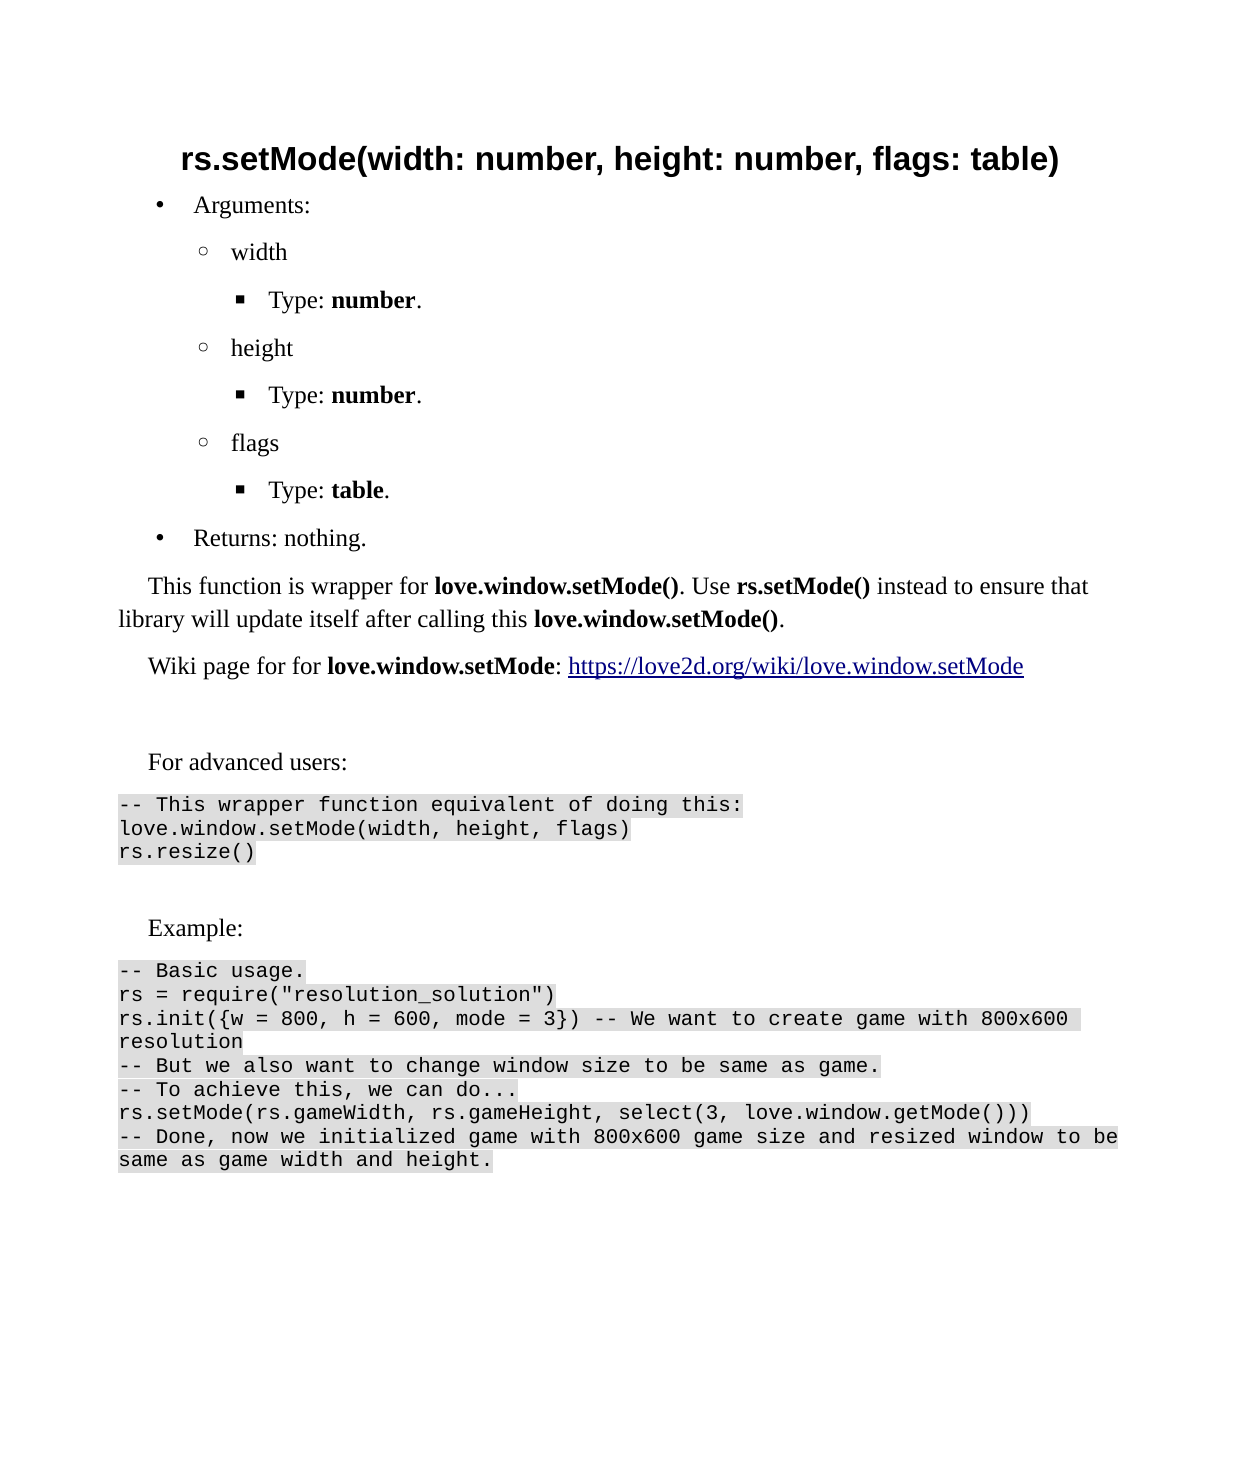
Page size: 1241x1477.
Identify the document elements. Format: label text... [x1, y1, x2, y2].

text rs = require("resolution_solution") [556, 984, 1122, 1008]
text -- This wrapper function equivalent of doing this: [743, 794, 1122, 818]
list Type: number. [231, 285, 1122, 314]
text rs.setMode(rs.gameWidth, rs.gameHeight, select(3, love.window.getMode())) [1031, 1102, 1122, 1126]
list Type: table. [231, 476, 1122, 504]
list Returns: nothing. [156, 523, 1122, 552]
list width [193, 237, 1122, 266]
text -- Done, now we initialized game with 800x600 game size and resized window to be same as game width and height. [118, 1126, 1122, 1173]
text For advanced users: [118, 747, 1122, 775]
text This function is wrapper for love.window.setMode(). Use rs.setMode() instead to ensure that library will update itself after calling this love.window.setMode(). [118, 571, 1122, 632]
text love.window.setMode(width, height, flags) [631, 818, 1122, 841]
text -- But we also want to change window size to be same as game. [881, 1055, 1122, 1078]
subtitle rs.setMode(width: number, height: number, flags: table) [118, 139, 1122, 177]
text Wiki page for for love.window.setMode: https://love2d.org/wiki/love.window.setMode [118, 651, 1122, 680]
text rs.init({w = 800, h = 600, mode = 3}) -- We want to create game with 800x600 resolution [243, 1008, 1122, 1055]
list Type: number. [231, 380, 1122, 409]
text -- To achieve this, we can do... [118, 1078, 1122, 1102]
text -- Basic usage. [306, 960, 1122, 984]
list height [193, 333, 1122, 361]
text rs.resize() [256, 841, 1122, 865]
list flags [193, 428, 1122, 457]
list Arguments: [156, 190, 1122, 219]
text Example: [118, 913, 1122, 941]
